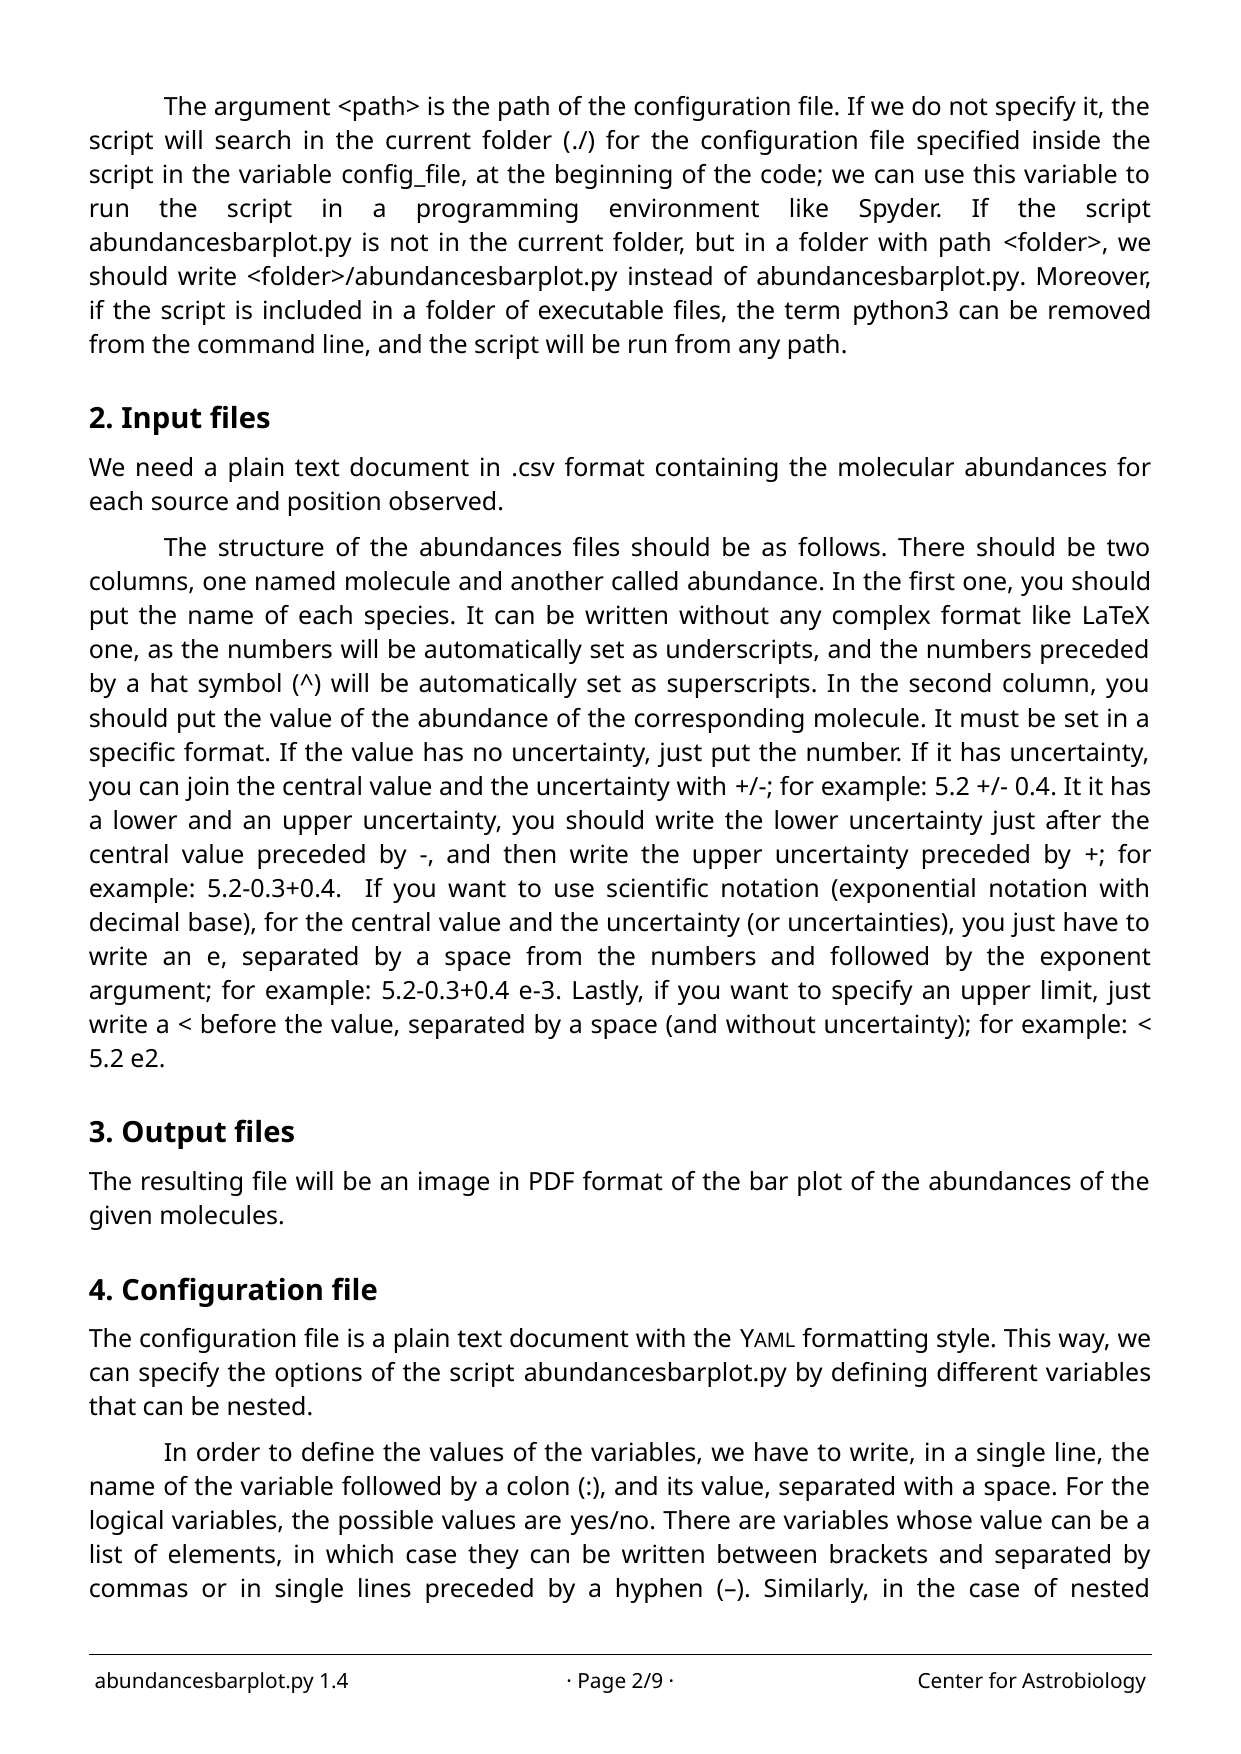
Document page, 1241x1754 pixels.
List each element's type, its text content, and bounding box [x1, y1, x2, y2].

text In order to define the values of the variables, we have to write, in a single line, the name of the variable followed by a colon (:), and its value, separated with a space. For the logical variables, the possible values are yes/no. There are variables whose value can be a list of elements, in which case they can be written between brackets and separated by commas or in single lines preceded by a hyphen (–). Similarly, in the case of nested [88, 1435, 1152, 1605]
text The argument <path> is the path of the configuration file. If we do not specify it, the script will search in the current folder (./) for the configuration file specified inside the script in the variable config_file, at the beginning of the code; we can use this variable to run the script in a programming environment like Spyder. If the script abundancesbarplot.py is not in the current folder, but in a folder with path <folder>, we should write <folder>/abundancesbarplot.py instead of abundancesbarplot.py. Moreover, if the script is included in a folder of executable files, the term python3 can be removed from the command line, and the script will be run from any path. [88, 88, 1152, 361]
subtitle Configuration file [88, 1269, 1152, 1308]
text The resulting file will be an image in PDF format of the bar plot of the abundances of the given molecules. [88, 1164, 1152, 1232]
text The structure of the abundances files should be as follows. There should be two columns, one named molecule and another called abundance. In the first one, you should put the name of each species. It can be written without any complex format like LaTeX one, as the numbers will be automatically set as underscripts, and the numbers preceded by a hat symbol (^) will be automatically set as superscripts. In the second column, you should put the value of the abundance of the corresponding molecule. It must be set in a specific format. If the value has no uncertainty, just put the number. If it has uncertainty, you can join the central value and the uncertainty with +/-; for example: 5.2 +/- 0.4. It it has a lower and an upper uncertainty, you should write the lower uncertainty just after the central value preceded by -, and then write the upper uncertainty preceded by +; for example: 5.2-0.3+0.4. If you want to use scientific notation (exponential notation with decimal base), for the central value and the uncertainty (or uncertainties), you just have to write an e, separated by a space from the numbers and followed by the exponent argument; for example: 5.2-0.3+0.4 e-3. Lastly, if you want to specify an upper limit, just write a < before the value, separated by a space (and without uncertainty); for example: < 5.2 e2. [88, 530, 1152, 1075]
subtitle Input files [88, 398, 1152, 437]
subtitle Output files [88, 1112, 1152, 1151]
text The configuration file is a plain text document with the Yaml formatting style. This way, we can specify the options of the script abundancesbarplot.py by defining different variables that can be nested. [88, 1321, 1152, 1423]
text We need a plain text document in .csv format containing the molecular abundances for each source and position observed. [88, 450, 1152, 518]
